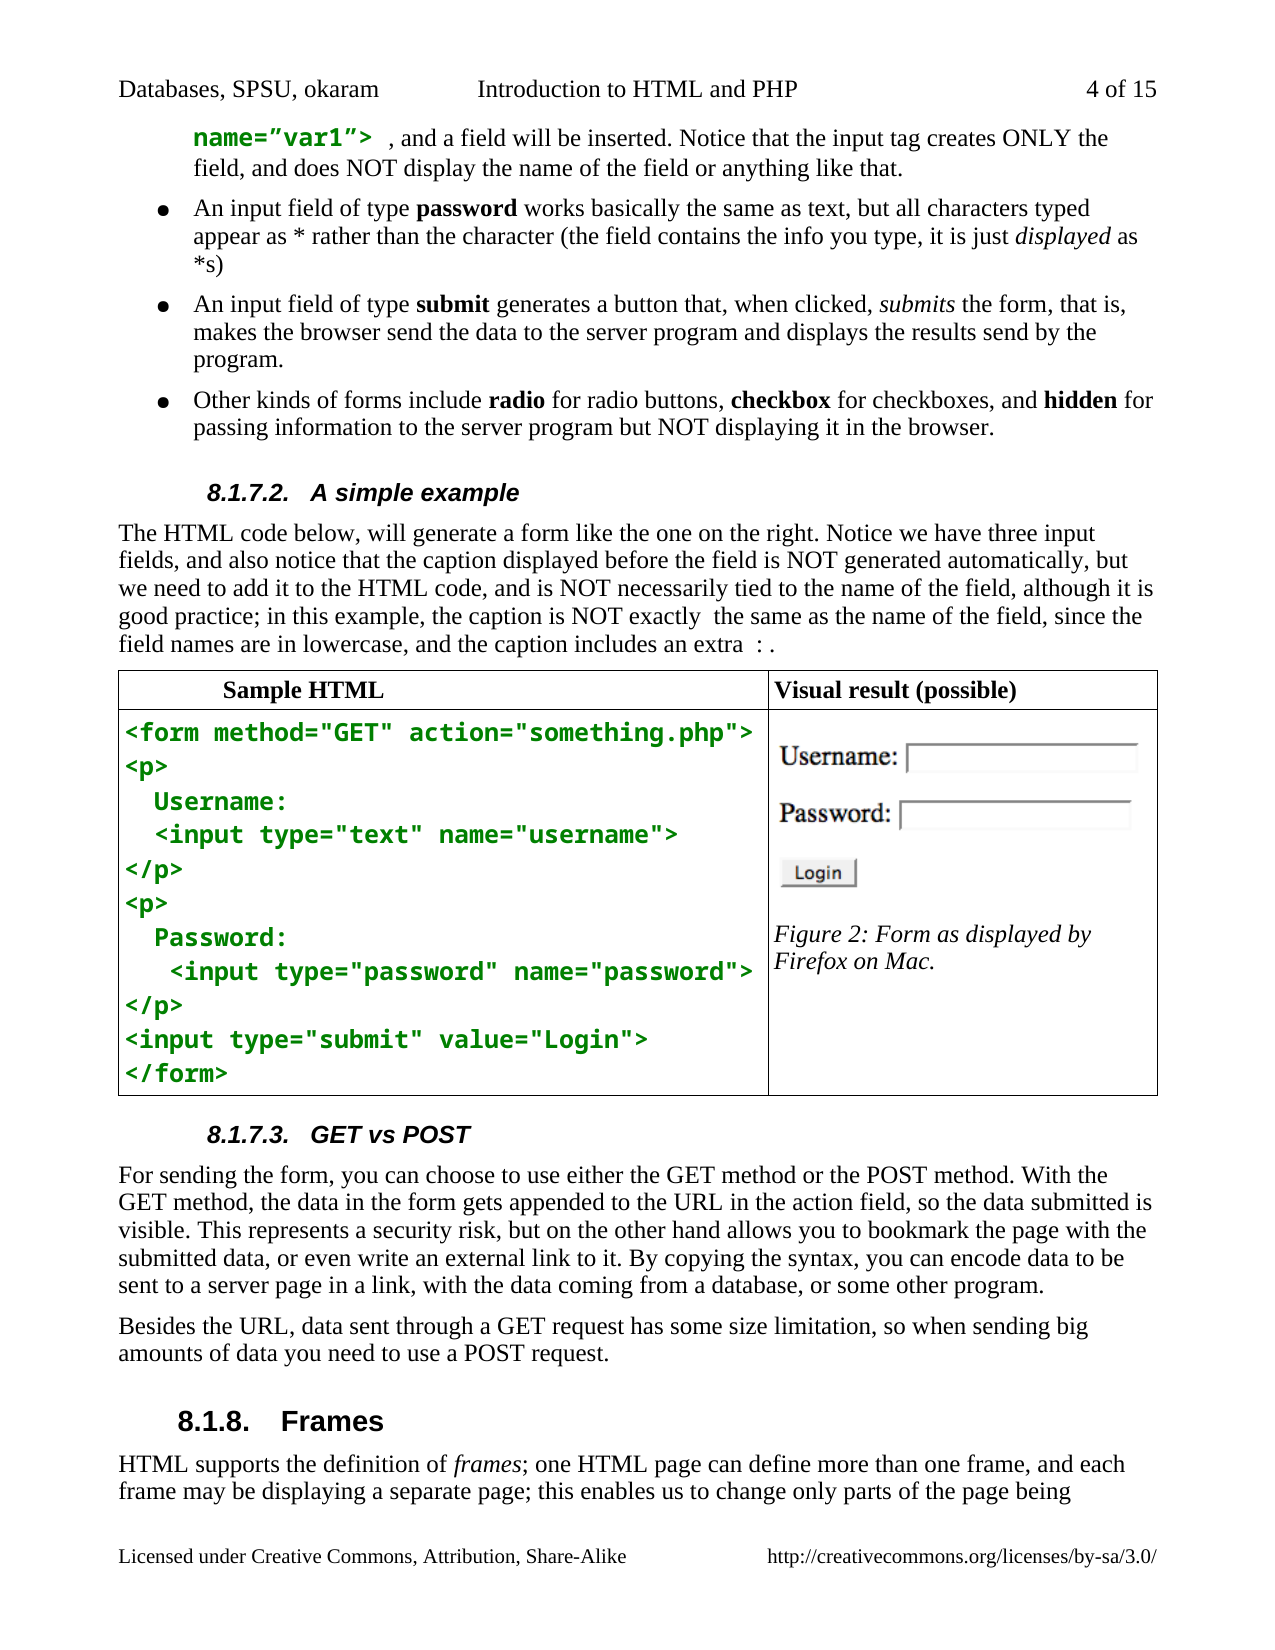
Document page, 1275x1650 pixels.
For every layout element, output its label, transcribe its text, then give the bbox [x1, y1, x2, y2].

subtitle A simple example [207, 479, 1157, 506]
table_cell <form method="GET" action="something.php"> <p> Username: <input type="text" name="username"> </p> <p> Password: <input type="password" name="password"> </p> <input type="submit" value="Login"> </form> [119, 710, 768, 1095]
text HTML supports the definition of frames; one HTML page can define more than one frame, and each frame may be displaying a separate page; this enables us to change only parts of the page being [118, 1450, 1157, 1505]
picture [773, 727, 1152, 920]
subtitle GET vs POST [207, 1121, 1157, 1148]
list Other kinds of forms include radio for radio buttons, checkbox for checkboxes, and hidden for passing information to the server program but NOT displaying it in the browser. [156, 386, 1157, 441]
subtitle Frames [177, 1405, 1157, 1437]
list An input field of type password works basically the same as text, but all characters typed appear as * rather than the character (the field contains the info you type, it is just displayed as *s) [156, 194, 1157, 278]
table_cell [769, 710, 1157, 1095]
text For sending the form, you can choose to use either the GET method or the POST method. With the GET method, the data in the form gets appended to the URL in the action field, so the data submitted is visible. This represents a security risk, but on the other hand allows you to bookmark the page with the submitted data, or even write an external link to it. By copying the syntax, you can encode data to be sent to a server page in a link, with the data coming from a database, or some other program. [118, 1161, 1157, 1299]
text The HTML code below, will generate a form like the one on the right. Notice we have three input fields, and also notice that the caption displayed before the field is NOT generated automatically, but we need to add it to the HTML code, and is NOT necessarily tied to the name of the field, although it is good practice; in this example, the caption is NOT exactly the same as the name of the field, since the field names are in lowercase, and the caption includes an extra : . [118, 519, 1157, 657]
table_header Sample HTML [119, 671, 768, 709]
text Besides the URL, data sent through a GET request has some size limitation, so when sending big amounts of data you need to use a POST request. [118, 1312, 1157, 1367]
list An input field of type submit generates a button that, when clicked, submits the form, that is, makes the browser send the data to the server program and displays the results send by the program. [156, 290, 1157, 373]
list name=”var1”> , and a field will be inserted. Notice that the input tag creates ONLY the field, and does NOT display the name of the field or anything like that. [156, 120, 1157, 182]
table_header Visual result (possible) [769, 671, 1157, 709]
